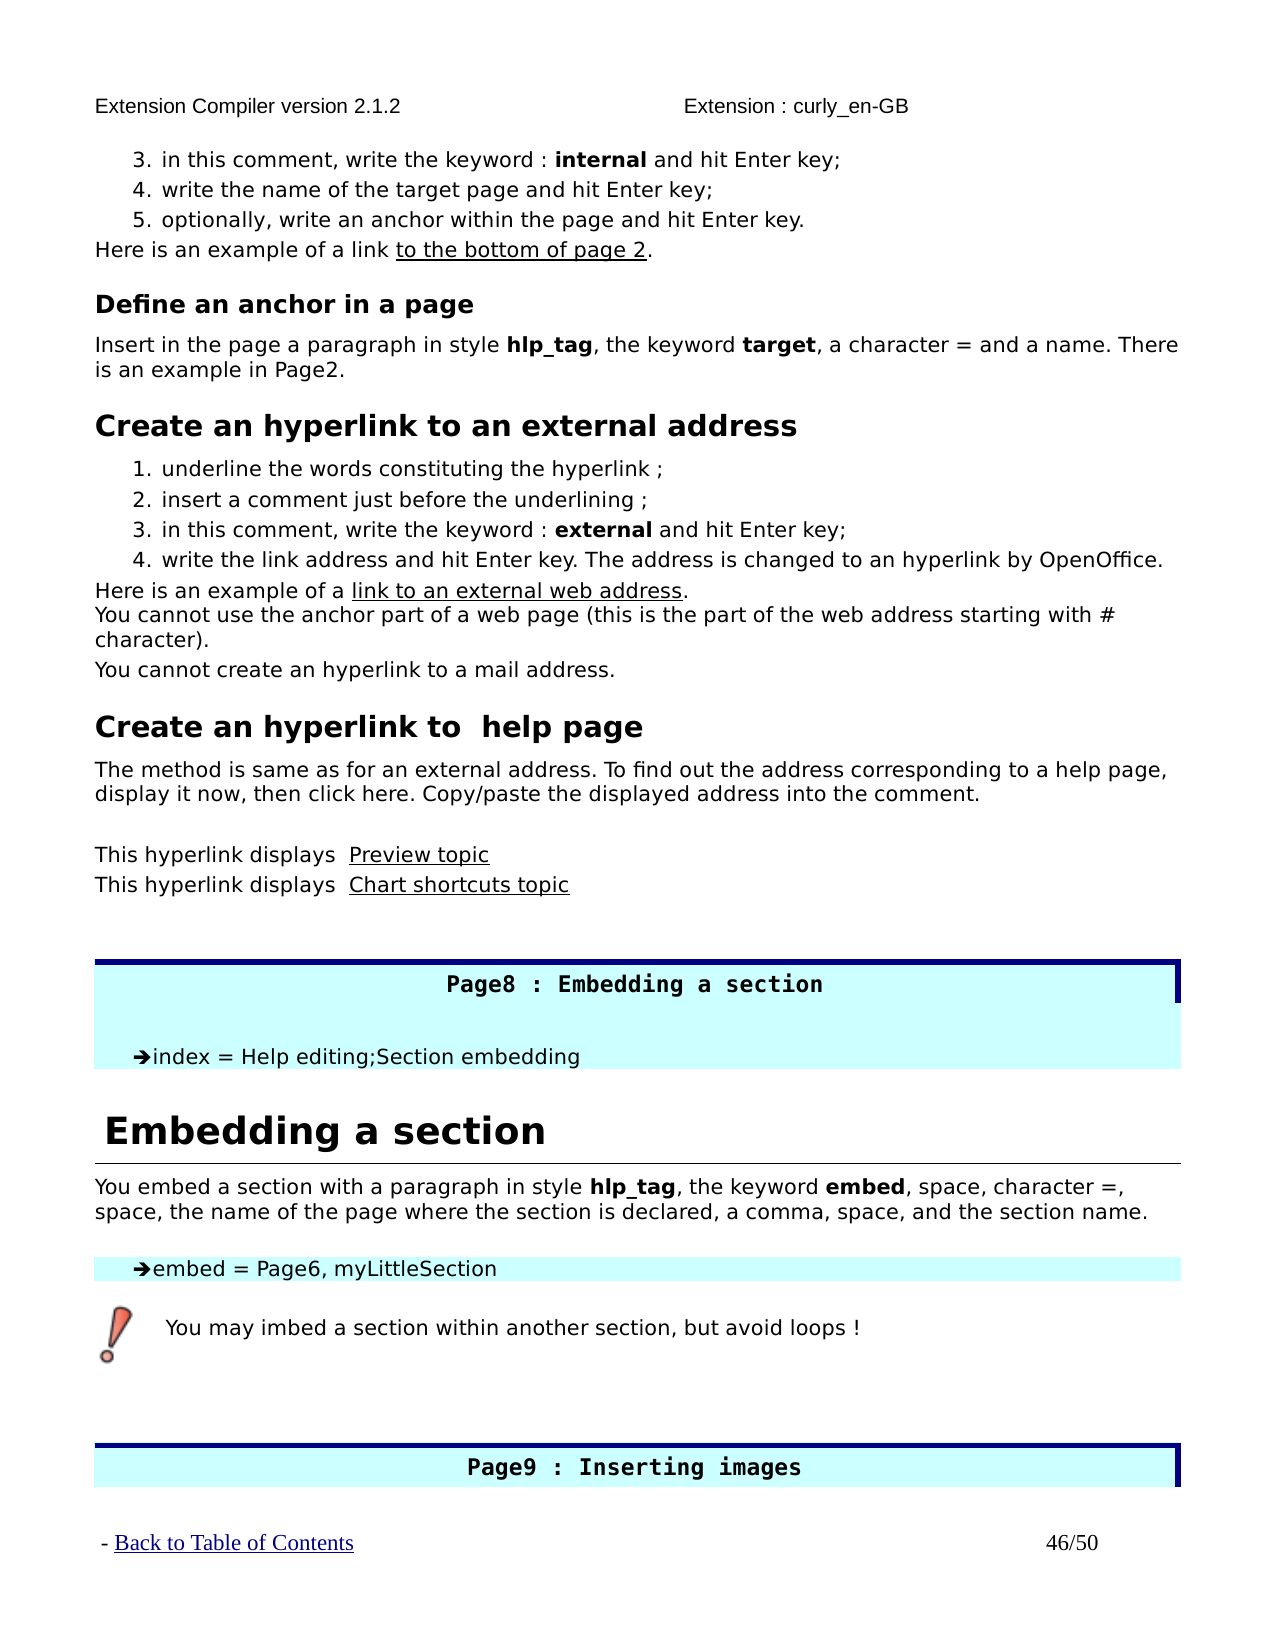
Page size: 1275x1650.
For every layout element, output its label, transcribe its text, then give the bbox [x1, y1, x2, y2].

text Page8 : Embedding a section [94, 960, 1175, 1003]
text Page9 : Inserting images [94, 1444, 1175, 1487]
text This hyperlink displays Chart shortcuts topic [94, 873, 1181, 897]
text The method is same as for an external address. To find out the address corresponding to a help page, display it now, then click here. Copy/paste the displayed address into the comment. [94, 757, 1181, 806]
list in this comment, write the keyword : external and hit Enter key; [132, 518, 1181, 542]
text Insert in the page a paragraph in style hlp_tag, the keyword target, a character = and a name. There is an example in Page2. [94, 333, 1181, 382]
text Here is an example of a link to the bottom of page 2. [94, 238, 1181, 263]
text Create an hyperlink to an external address [94, 410, 1181, 444]
list write the link address and hit Enter key. The address is changed to an hyperlink by OpenOffice. [132, 548, 1181, 573]
text You cannot create an hyperlink to a mail address. [94, 658, 1181, 682]
picture [95, 1299, 138, 1371]
list insert a comment just before the underlining ; [132, 488, 1181, 512]
list index = Help editing;Section embedding [94, 1045, 1181, 1069]
text Define an anchor in a page [94, 291, 1181, 319]
list underline the words constituting the hyperlink ; [132, 457, 1181, 482]
list embed = Page6, myLittleSection [94, 1257, 1181, 1281]
list You may imbed a section within another section, but avoid loops ! [94, 1299, 1181, 1372]
list in this comment, write the keyword : internal and hit Enter key; [132, 147, 1181, 172]
list optionally, write an anchor within the page and hit Enter key. [132, 208, 1181, 233]
text You embed a section with a paragraph in style hlp_tag, the keyword embed, space, character =, space, the name of the page where the section is declared, a comma, space, and the section name. [94, 1175, 1181, 1224]
text Create an hyperlink to help page [94, 710, 1181, 744]
text This hyperlink displays Preview topic [94, 843, 1181, 867]
list write the name of the target page and hit Enter key; [132, 178, 1181, 202]
text Here is an example of a link to an external web address. You cannot use the anchor part of a web page (this is the part of the web address starting with # character). [94, 578, 1181, 652]
text Embedding a section [94, 1100, 1181, 1163]
